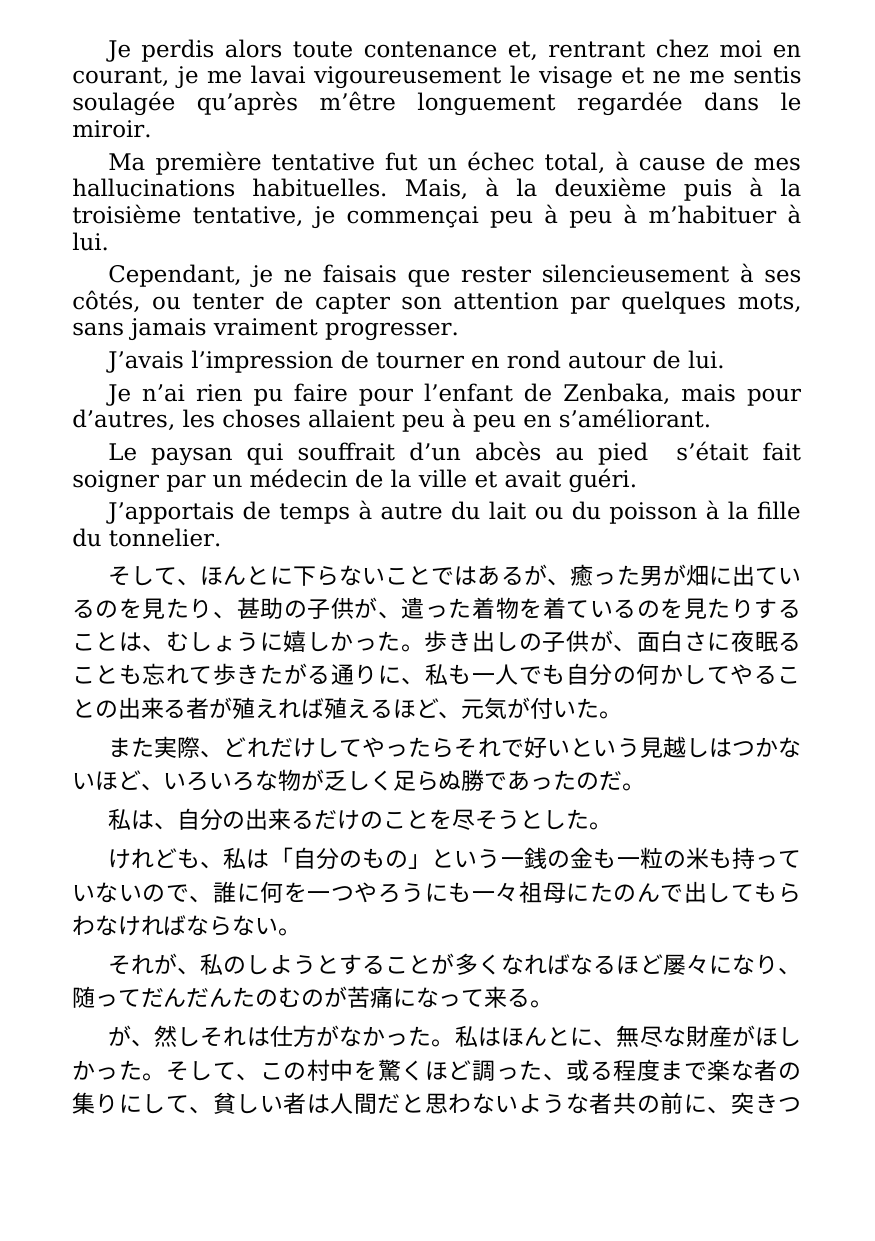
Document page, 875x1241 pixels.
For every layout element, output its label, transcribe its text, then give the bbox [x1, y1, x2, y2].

text それが、私のしようとすることが多くなればなるほど屡々になり、随ってだんだんたのむのが苦痛になって来る。 [72, 947, 802, 1013]
text Je perdis alors toute contenance et, rentrant chez moi en courant, je me lavai vigoureusement le visage et ne me sentis soulagée qu’après m’être longuement regardée dans le miroir. [72, 36, 802, 143]
text Cependant, je ne faisais que rester silencieusement à ses côtés, ou tenter de capter son attention par quelques mots, sans jamais vraiment progresser. [72, 261, 802, 341]
text Le paysan qui souffrait d’un abcès au pied s’était fait soigner par un médecin de la ville et avait guéri. [72, 439, 802, 492]
text けれども、私は「自分のもの」という一銭の金も一粒の米も持っていないので、誰に何を一つやろうにも一々祖母にたのんで出してもらわなければならない。 [72, 841, 802, 941]
text J’avais l’impression de tourner en rond autour de lui. [72, 347, 802, 374]
text Ma première tentative fut un échec total, à cause de mes hallucinations habituelles. Mais, à la deuxième puis à la troisième tentative, je commençai peu à peu à m’habituer à lui. [72, 149, 802, 255]
text J’apportais de temps à autre du lait ou du poisson à la fille du tonnelier. [72, 498, 802, 552]
text そして、ほんとに下らないことではあるが、癒った男が畑に出ているのを見たり、甚助の子供が、遣った着物を着ているのを見たりすることは、むしょうに嬉しかった。歩き出しの子供が、面白さに夜眠ることも忘れて歩きたがる通りに、私も一人でも自分の何かしてやることの出来る者が殖えれば殖えるほど、元気が付いた。 [72, 558, 802, 724]
text 私は、自分の出来るだけのことを尽そうとした。 [72, 802, 802, 835]
text また実際、どれだけしてやったらそれで好いという見越しはつかないほど、いろいろな物が乏しく足らぬ勝であったのだ。 [72, 730, 802, 796]
text が、然しそれは仕方がなかった。私はほんとに、無尽な財産がほしかった。そして、この村中を驚くほど調った、或る程度まで楽な者の集りにして、貧しい者は人間だと思わないような者共の前に、突きつ [72, 1019, 802, 1119]
text Je n’ai rien pu faire pour l’enfant de Zenbaka, mais pour d’autres, les choses allaient peu à peu en s’améliorant. [72, 380, 802, 433]
